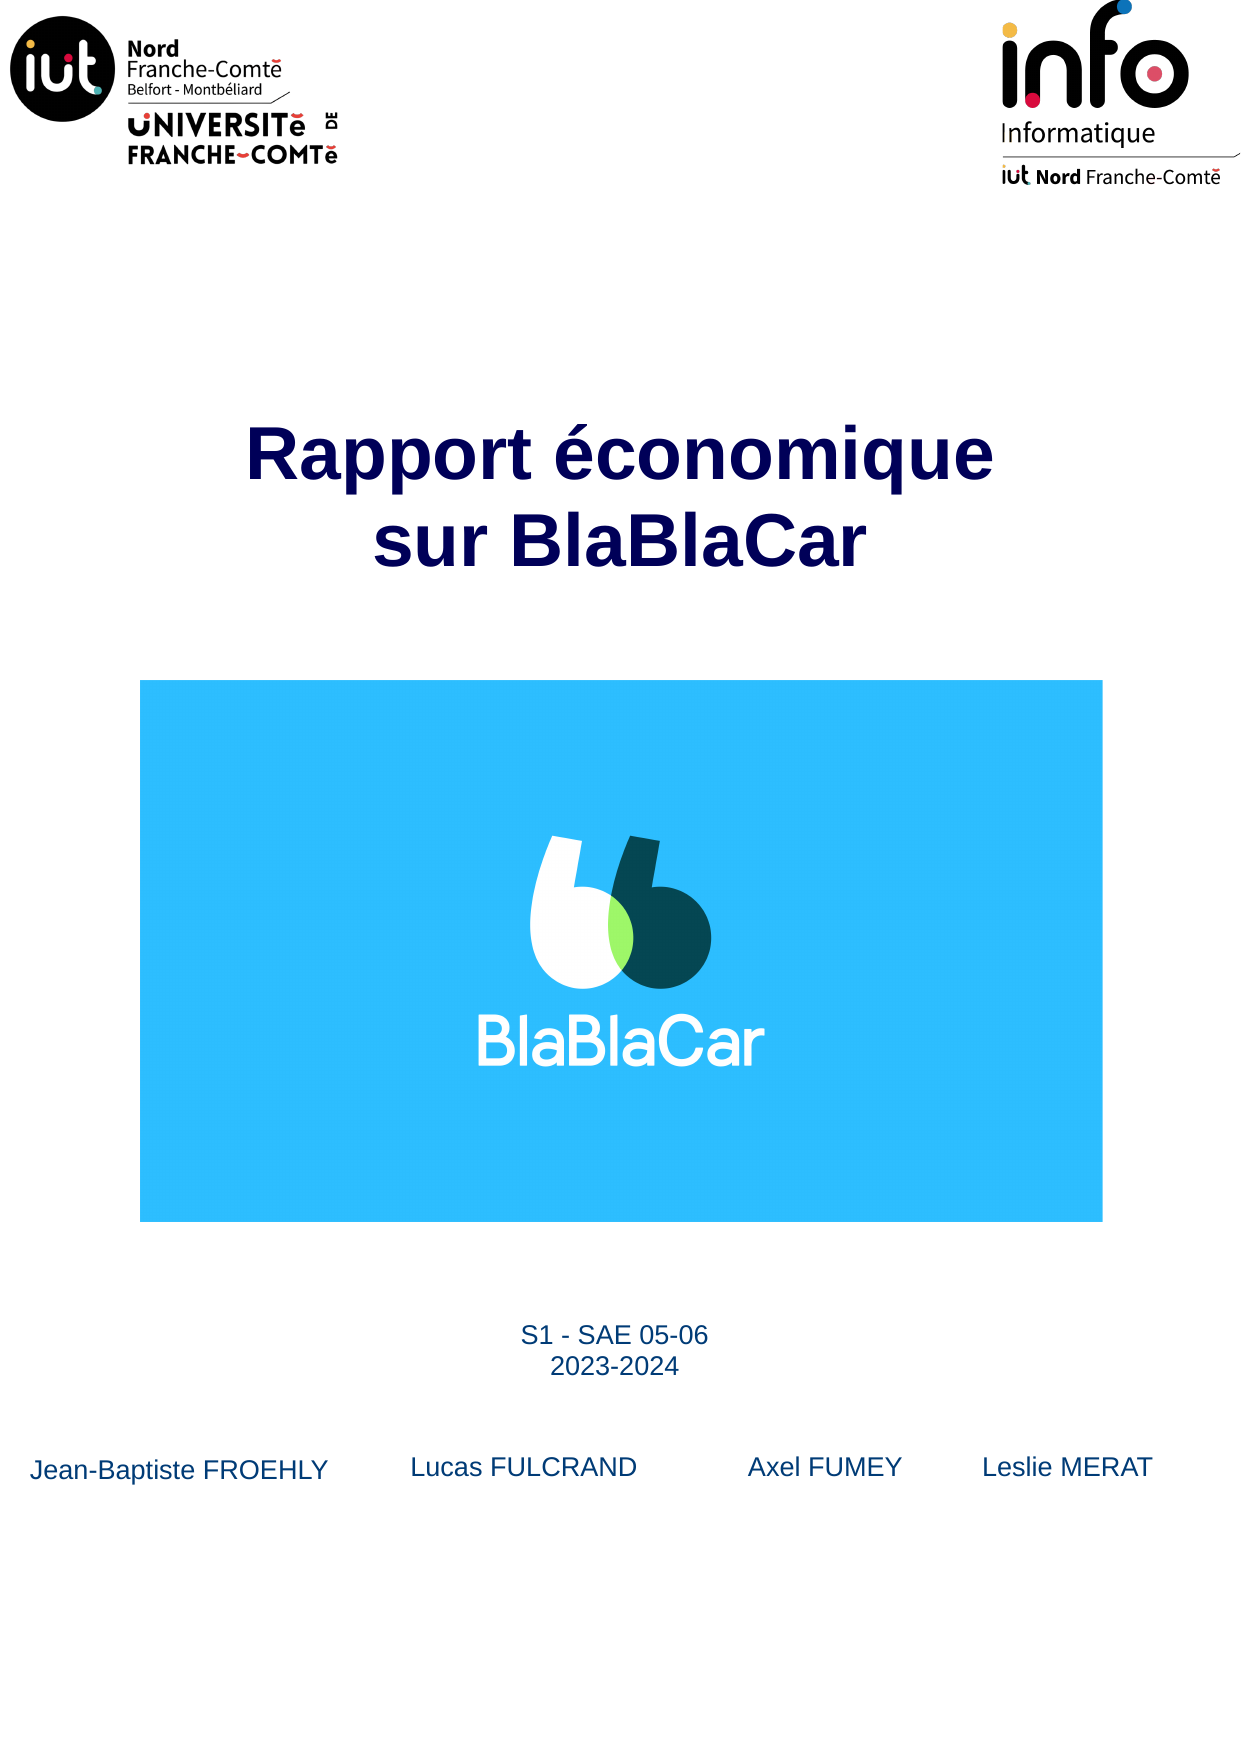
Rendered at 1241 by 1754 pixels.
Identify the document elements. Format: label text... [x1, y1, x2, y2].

picture [0, 0, 347, 181]
picture [1002, 0, 1241, 185]
title Rapport économique sur BlaBlaCar [236, 409, 1004, 582]
picture [140, 680, 1103, 1222]
